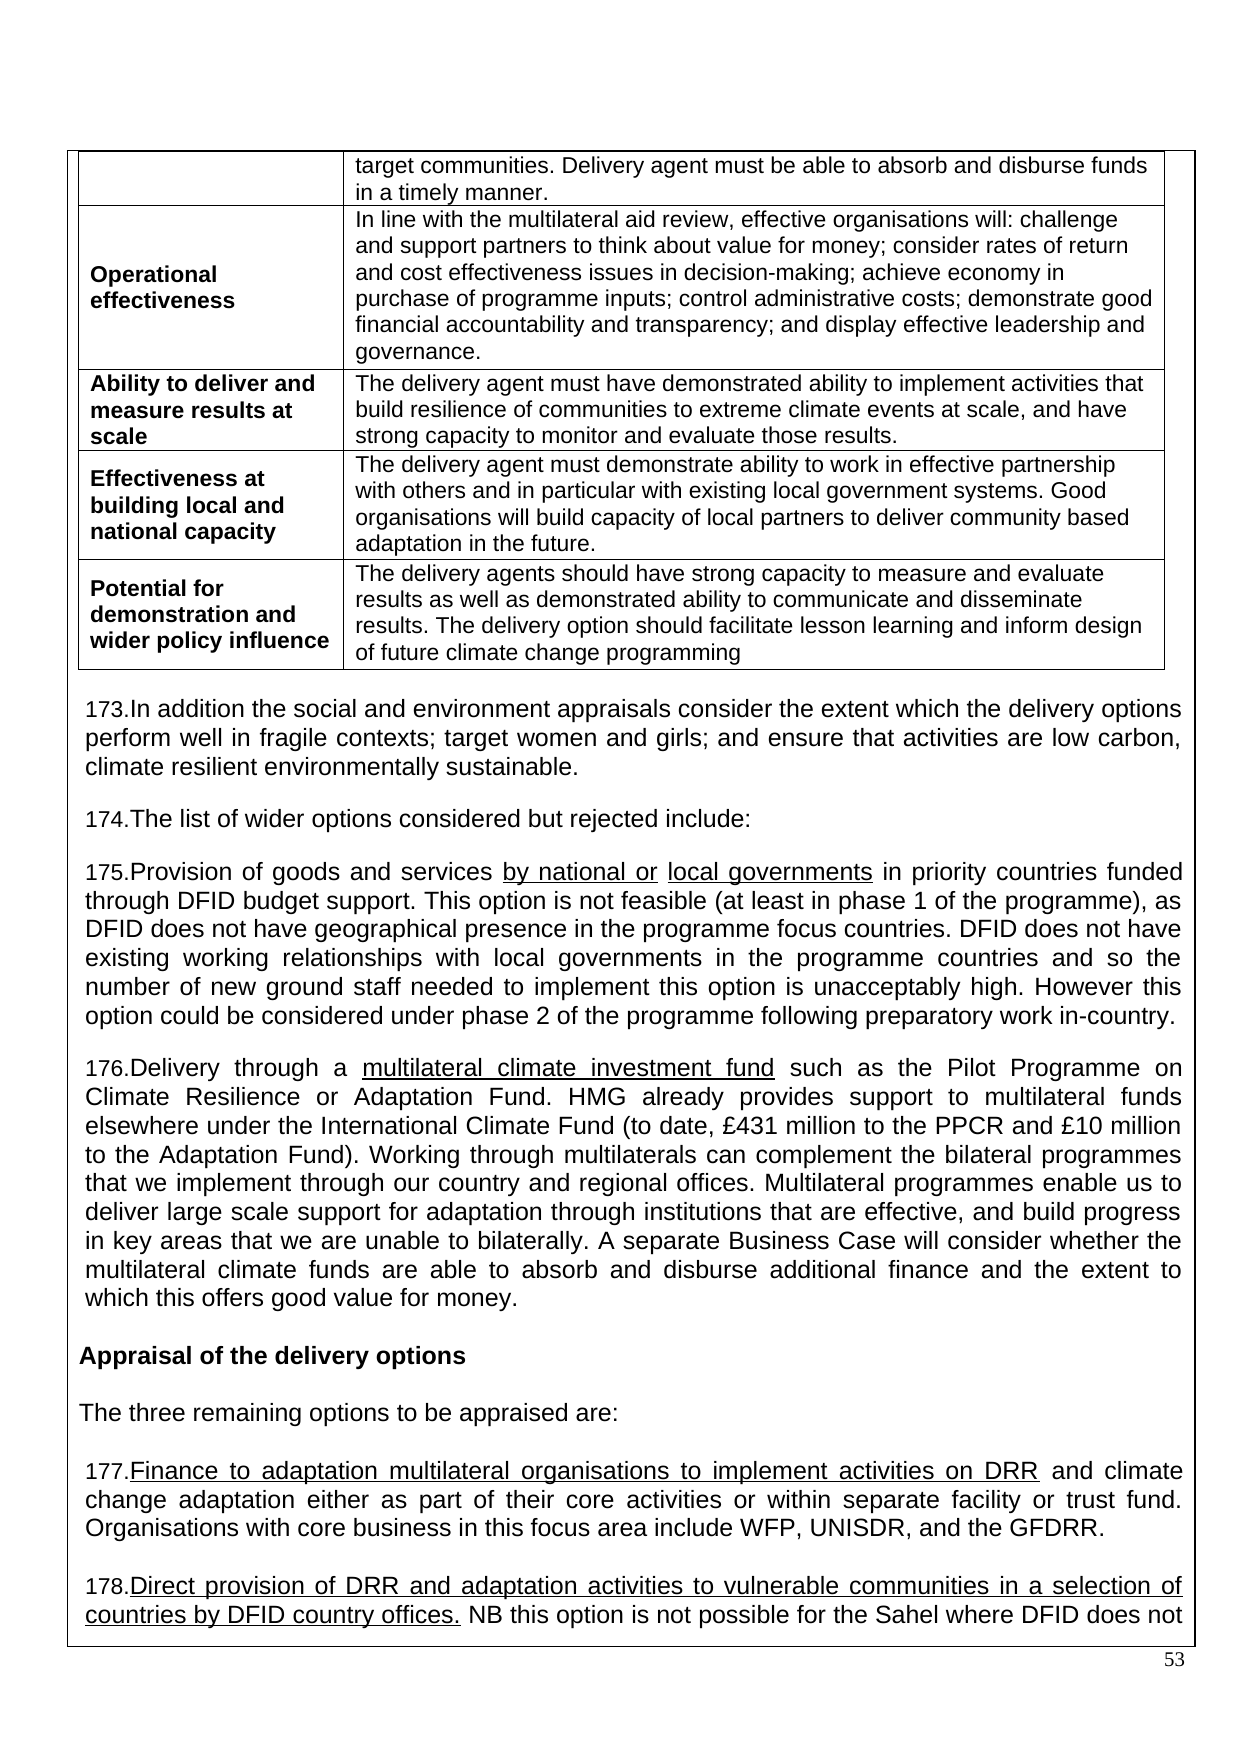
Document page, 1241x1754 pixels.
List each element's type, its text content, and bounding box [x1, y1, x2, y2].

table_header B: The case for investing in DRR and adaptation There are two options Table 6: Investment Options Economic appraisal The Strategic Case made the economic case for government intervention to deal with the impacts of increased extreme weather and climate events on communities in developing countries. There are a number of different interventions that can be used to tackle the market and governance failures set out in the Strategic Case. To deliver public goods to communities, governments can provide goods and services such as small-scale buffer infrastructure, local early warning systems, community awareness raising and evacuation planning, crop diversification, and micro-insurance. To help poor and vulnerable groups in society build their resilience to deal with shocks governments can provide goods and services – or they can deliver social protection programmes such as cash transfers; asset transfers; employment guarantees; or social pensions. Governments can also seek to influence the broader patterns of economic development that can build resilience of the economy as a whole to extreme events. Where programmes work in a defined context, the usual approach to the economic appraisal is to present and compare the additional costs and additional benefits of the proposed set of activities, and subject these to sensitivity analyses. However, the BRACED programme proposes to support a range of projects in multiple contexts, many of which have not yet been designed and actual costs and benefits are uncertain. Therefore a comprehensive cost and benefit analysis (CBA) is neither possible nor proportional, and has not been undertaken. Instead the approach used to consider the costs and benefits of BRACED has been to identify the costs and benefits of community based adaptation and DRR from the literature and to provide CBA from comparable projects. This section makes the case for the effectiveness of the programme – the extent to which BRACED outputs will active the planned outcomes. It will also consider the costs and benefits of the counterfactual scenario – no further DFID support to community based adaptation and DRR. Option 1: Fund community based adaptation and DRR There is a substantial and growing body of evidence to suggest that the benefits of climate change adaptation and DRR exceed the costs. At a global level, Parry et al estimate that the mean cost of adaptation measures is $6 trillion. Even though adaptation does not remove all – or even most – of the impacts of climate change, it is clearly worthwhile, with a mean benefit of over $300 trillion, at a mean benefit to cost ratio of about 60 to 1 (Parry et al, 2009). It is more difficult to assess cost benefit ratios at a micro level. As Hallegatte et al (2013) has shown, net-present-value calculations (discounted total benefits minus discounted total costs) break down in the presence of uncertainty about which climate projections will play out in practice. Small changes in the ‘without programme’ climate scenario have a big impact on the expected benefits of the programme being appraised. It is also difficult to quantify the benefits of adaptation and DRR activities. The impacts of climate change can play out over very long time periods, meaning that programme benefits need to be evaluated a long time into the future. What is more, ‘resilience’ is context specific and can mean different things to different communities - is therefore often difficult to place a monetary value on the benefits of interventions that aim to build resilience to climate extremes. This programme will work at the micro level in a range of countries and contexts to scale up responses to climate change that are specific to the risks identified in those communities, and will through components C and D work to strengthen the policy and institutional frameworks to sustain and replicate these interventions. This will be complemented by support to governments to develop macro strategies that build systematic resilience to shocks. As the specific grassroots interventions that this programme will implement are yet to be identified, this section reviews evidence from similar interventions in order to assess the extent to which they offer a positive rate of return. BRACED is also expected in its implementation to provide more details on the costs and benefits of DRR and adaptation interventions. This will include information on unit costs. This is important as the evidence in developing the assessment of VFM of DRR and adaptation interventions. Evidence review Despite the huge number of community-based adaptation programmes under implementation by governments, donors and NGOs; until recently the number of rigorous, experimental, and peer reviewed cost-benefit analyses for those projects was relatively small. Where evidence of benefit to cost ratios does exist, it is largely drawn from ex-post evaluation of projects. Two studies (DFID 2005 and Mechler 2005) reviewed the evidence base for benefit to cost ratios for community based adaptation and DRR in 2005. The DFID study concluded that, “research into the costs of natural disasters and the costs and benefits of DRR measures is not well developed, and much of the evidence is anecdotal. However, a number of bottom-up, or micro-economic assessments, of DRR measures have also been undertaken. These typically examine a proposed package of DRR measures for a specific area. Such studies have identified a wide range of DRR measures with positive benefit-cost ratios. The benefit-cost ratios are obviously heavily dependent upon local circumstances (for example construction cost, efficacy of DRR measure, value of assets and numbers of persons affected), but the studies demonstrate the potential for economically effective DRR measures in developing countries. This evidence strongly suggests that there can be positive economic returns from DRR measures, and that additional development benefits can be realised”. Mechler (2005) reviews the literature on the efficiency and net benefits of preventive disaster management measures in reducing and avoiding disaster impacts. The author finds that large returns to preventive measures have been found in studies appraising the potential benefits before implementation, or evaluating the actual benefits ex-post (a summary of the 11 studies reviewed is provided in the Annex A). Benefits to cost ratios were £2 for every £1 invested or higher. In a subsequent paper, Linnerooth-Bayer and Mechler (2008) updated this analysis and found that in many contexts every Euro invested in risk prevention returns roughly 2 to 4 Euros in terms of avoided or reduced disaster impacts on life, property, economy and environment. A literature review commissioned as part of this appraisal has identified a number of more recent studies - some of them from programmes operating to scale - that have provided stronger evidence of value for money with benefits greatly exceeding costs. These are summarised below, and an evidence rating is provided for each study. A DFID-funded project in Malawi supporting crop diversification, soil and water conservation, and provision of drought-resistant livestock, has yielded positive benefit cost ratios (calculated at a discount rate of 10%) between 24.30 and 37.32 depending on the underlying assumptions (Medium; small scale study but independent and controlled); The Chars Livelihoods Programme in Bangladesh has used community public works, to raise more than 100,000 homesteads on the riverine chars above the 1998 record flood levels. In addition it provides women (55,000 by 2010) with productive assets to reduce income poverty and strengthen further their resilience. A DFID study concluded that the plinths had a benefit to cost ratio of 4.3 to 1 and the assets 7.9 to 1. (Medium evidence). An independent, controlled, longitudinal study in four chars villages confirmed that the improvements made in the livelihoods of flood prone households continued over time. It identified additional qualitative benefits for women from the programme, including greater social inclusion, confidence and empowerment. (Strong evidence, independent and controlled); The DFID-funded Protracted Relief Programme in Zimbabwe has shown that small scale projects (for example conservation farming; seeds, fertilisers and small stock distribution; crop diversification) aimed at increasing food security have led to benefits outweighing costs by between 1.6 and 17.2 times depending on the intervention. The package of interventions resulted in an Internal Rate of Return of 44% (calculated using a discount rate of 12%). (Strong evidence; large scale and programme designed taking account of drought risk); The Risk to Resilience Study Team (2009) reviewed drought- and flood- risk reduction strategies in India, Nepal and Pakistan. The review shows that individual measures have positive BCRs (between 1 and 8.55) and in some cases well above those achieved through other common development investments (Strong evidence); Venton and Venton (2004) looked at two community-based projects in Bihar and Andhra in India, the former vulnerable to floods and the latter to both floods and droughts. The economic analysis shows benefit-cost ratios (BCR) (at 10% discount rate) of 3.76 and 13.38 respectively (Medium evidence; small-scale study). Box 7 reviews the evidence on the specific types of activity likely to be funded by the BRACED programme – these are early warning systems; community based risk reduction; social protection programmes; insurance; natural resource management; and infrastructure. The evidence allows us to conclude that the benefits of adopting a disaster risk reduction approach to build climate resilience exceed the costs in the vast majority of cases. Option 2: No further DFID support to community based adaptation and DRR The costs of not investing in community based adaptation and DRR are potentially very large. The World Bank Economics of Adaptation to Climate Change study estimates that the global costs of adapting to a 2-degree world between 2010 and 2050 to be in the region of $70 billion to $100 billion per year. Box 8: VFM review of activities similar to those in the BRACED programme The costs to HMG and to society that will result from climate extremes if there is no further intervention are threefold. First is the cost of wider investments failing due to extreme climate risk (opportunity costs). The second is the long-term impacts of a changed climate (higher temperatures, changes in total precipitation and rainfall patterns), which are likely to reduce crop yields for farmers unless adaptation measures are implemented, or disruption of other livelihood generating activities. These costs can worsen food security and increase hunger and malnutrition. The third is the actual cost of humanitarian response to extreme climate events when adaptation actions have not been undertaken to support the most vulnerable. On the third of these costs, there is strong evidence to suggest that investment in building the resilience of communities to cope with risk in disaster prone regions is more cost-effective than humanitarian response after the fact. The evidence from a recent DFID paper analysing the economics of early response measures in Kenya and Ethiopia clearly points to three conclusions: Early response is far more cost effective than late humanitarian response. In southern Ethiopia, with a beneficiary population of 2.8m, household level data suggest that early response could save between $662m and $1.3billion in a single event. A perceived risk in responding early is that humanitarian funds will be released incorrectly to situations that turn out not to be a disaster. However, these figures suggest that donors could mistakenly release funds two times in Kenya, and seven times in Ethiopia, before the cost is even equivalent to the cost of humanitarian aid in one event. Given uncertainty, the estimates presented in the paper suggest that while the cost of building resilience is comparatively high, the wider benefits of building resilience can significantly outweigh the costs, leading to the conclusion that investment in resilience is the best value for money. The cost of resilience would have to approach $200 per capita per year for 10 years (almost 50% higher than the figure assumed in this paper) before the modelled costs of resilience begin to approach the cost of humanitarian response. The paper concludes that early response and resilience building measures should be the overwhelming priority response to disasters. The findings in this study fully support an economic imperative for a shift to greater early response and resilience building. Whilst this study only uses a sample of two countries and should not be seen as globally representative, the experience from Kenya and Ethiopia suggests that early action can be very good value for money. Overall, the evidence presented is supportive of community-based adaptation and DRR activities that will encourage resilience building and early responses for disaster risk reduction. The case for investment in BRACED Component C The BRACED theory of change hypothesises that the programme will be achieve a transformational impact on resilience of poor people in vulnerable communities by learning lessons from what approaches work in what context; and using this evidence to influence policy making and development planning. BRACED Component C will generate, synthesise and communicate evidence on which interventions under components A and B work well (and less well). Box 9 looks at whether the benefits of programme component C are likely to outweigh its costs. Box 9: Benefits and Costs of BRACED knowledge and evidence component Climate and Environment Appraisal Table 7 summarises the climate change and environmental categories on whether to invest in DRR and climate change adaptation. The categories are defined as: Category A, high potential risk or high opportunity; B, medium or manageable or medium opportunity; C, low or no risk, or no opportunity; or D, core contribution to a multilateral organisation. Table 7: Climate change and environmental categories As the main objective of BRACED as set out in the strategic case is to build resilience to climate extremes and reduce and prevent disasters occurring the decision to invest in DRR and adaptation will have significant opportunities and benefits (Category A). The logframe has explicit climate change and environment indicators. A decision not to invest would forgo those opportunities and benefits and in the face of a worsening environment represent a significant risk – this option would therefore be category B. An important opportunity of BRACED is to bring together development and humanitarian interventions to address the environmental challenges of climate change, and to develop programmes and projects that meet both humanitarian, development and environment objectives by building resilience to climate extremes. More details on the opportunities BRACED presents and how to enhance these benefits is given in the Climate and Environment Assurance Note attached as Annex B. There are risks that some of the proposed activities and investments under BRACED may lead to maladaptive outcomes. For example some grants may fund include rural infrastructure. There is a risk that the ‘climate-proofing’ of these components may exclusively focus on making them physically able to withstand climate effects. These investments could potentially, for example, provide “incentives” for the most vulnerable to remain in locations that would be unviable in 20-30 years’ time according to current projections. This was an important issue identified by the Foresight Report on Migration and Environmental Change. For the Sahel specifically there is a risk that the resilience inherent in the ‘dis-equilibrium’ nature of the drylands environment is not recognised and externally imposed solutions such as intensive agriculture prove maladaptive. Conversely enhancing traditional livelihood strategies that are resilient to existing climate variability may not be sufficient alone in the face of future climate change, both scenarios would prove maladaptive. The individual projects supported by BRACED will need to work at scale in a truly integrated way, with each other and with the policy and institutional context, to enable consideration of complexities and trade-offs in complex socio-ecological systems to ensure they achieve maximum impact. By working at individual community level there is a risk of displaced environmental risks from one community to another, for example an activity to improve irrigation and water use could have an impact on water users downstream by increasing the amount of water taken out of the river. It could also have negative impacts on the wider ecosystem. This risk is more acute if individual projects don’t work with the national and subnational policy and institutional contexts – ensuring government buy-in at all levels. To address this consideration and mitigation of wider systemic climate and environment risks to the whole region or ecosystem in question will be included as criteria for grant selection. NGOs and NGO alliances will need to demonstrate an understanding of the policy and institutional context and have plans for addressing this. Many of the project level impacts can be avoided or reduced where these are identified and actions taken. However, as the projects that BRACED will support are still to be determined there is no definitive list of risks that can be identified at the outset. It will therefore be important when awarding grants that all proposals are subjected to a climate and environment appraisal. There will be a set of more generic risks, and opportunities, with BRACED on implementing the project and choice of activities. This would include limiting the travel associated with the project and ensuring that low carbon technologies are used, and that any interventions are energy efficient. There will also be an opportunity for BRACED to support climate compatible development approaches that deliver triple wins: adaptation, mitigation and development benefits. The option to fund DRR and adaptation is appraised as category B while there are risks these can be mitigated or avoided. The option not to fund implies continued and increasing climate risks to those communities and so is category B for risks. The option to fund provides significant environment and climate change opportunities and is category A. The option not to fund does not provide opportunities and is category C. More details on the potential risks and negative environmental impacts are given in the Climate and Environment Assurance Note (Annex B). Social and Gender Appraisal BRACED recognises the strong links between poverty, gender and vulnerability to climatic disasters. By focusing on the Sahel BRACED will provide significant funding to countries that are at the bottom of the human development index (HDI) and which suffer from chronic food insecurity. Other countries covered by BRACED will be DFID focus countries including fragile states that are highly prone to disasters. The focus of BRACED is building resilience to disasters. This will require a range of interventions to help people manage the risk of droughts, floods and cyclones. In parallel to these interventions there needs to be a renewed focus on addressing the fundamental causes of vulnerability. Of these, chronic poverty is the underlying driver of vulnerability across the Sahel and many other BRACED countries and is reinforced by huge gender disparities, insecurity and conflict, poor governance and lack of respect for human rights, inadequate health provision and lack of education, particularly for girls. All of these need to be addressed through policies and programmes on wealth creation, empowering women and girls and greater investments in education and health, including reproductive health. These are all important for building resilience and while not the focus of BRACED, nonetheless BRACED-funded projects will need to show how they relate to these wider set of issues and interventions. Furthermore, at a political level establishing good governance and building peace and stability across the Sahel and other fragile environments will be critical for long term resilience to climate disasters. One of the key issues for BRACED will be targeting within the selected countries. In order to do this effectively the selection criteria for potential BRACED-funded programmes will need to give high priority to social dimensions of vulnerability in addition to physical vulnerability. The following will be key requirements for selection: Gender. This needs to include a gendered approach to vulnerability analysis. While there is a consensus that women are more vulnerable to disasters than men, there is a need to understand the particularly vulnerabilities facing women and men in each context. Furthermore, BRACED will consider funding programmes specifically targeting women and girls. This will be critical for the Sahel where gender inequalities are also some of the highest in the world; in the 2011 Gender Inequality Index Chad ranked 145 out of 146, Niger 144 and Mali 143. Multi-dimensional analysis of vulnerability - In addition to gender there are other important social drivers of vulnerability including age and ethnicity which will require an understanding of the multi-dimensions of vulnerability. Social exclusion and marginalisation - In many countries covered by BRACED, including large parts of the Sahel, social exclusion and marginalisation have been major drivers of both conflict and vulnerability. Participatory methodologies - including participatory vulnerability analysis will be critical for both understanding vulnerability and designing effective interventions. BRACED funded projects will need to clearly demonstrate a strong track record and commitment to participatory approaches. Empowerment and accountability - BRACED will expect NGO partners to be involved in policy influencing, political economy analysis and empowering communities and local civil society groups to hold governments and donors to account for their policies and programmes on adaptation and disaster risk reduction. C. Appraisal of Delivery options Economic Appraisal Appraisal Section B shows that investments in community-based adaptation are very likely to have a positive rate of return. It also shows that costs to society and to HMG are likely to be higher in the without-programme scenario) than with the programme - because it is more expensive to respond and recover from extreme climate events than it is to build resilience ex ante. This section looks at a number of ways in which the BRACED programme could deliver its activities. A range of options to support community based adaptation and DRR to build resilience to climate extremes were considered. These were assessed against the following critical success criteria: Table 8: Critical Success Criteria In addition the social and environment appraisals consider the extent which the delivery options perform well in fragile contexts; target women and girls; and ensure that activities are low carbon, climate resilient environmentally sustainable. The list of wider options considered but rejected include: Provision of goods and services by national or local governments in priority countries funded through DFID budget support. This option is not feasible (at least in phase 1 of the programme), as DFID does not have geographical presence in the programme focus countries. DFID does not have existing working relationships with local governments in the programme countries and so the number of new ground staff needed to implement this option is unacceptably high. However this option could be considered under phase 2 of the programme following preparatory work in-country. Delivery through a multilateral climate investment fund such as the Pilot Programme on Climate Resilience or Adaptation Fund. HMG already provides support to multilateral funds elsewhere under the International Climate Fund (to date, £431 million to the PPCR and £10 million to the Adaptation Fund). Working through multilaterals can complement the bilateral programmes that we implement through our country and regional offices. Multilateral programmes enable us to deliver large scale support for adaptation through institutions that are effective, and build progress in key areas that we are unable to bilaterally. A separate Business Case will consider whether the multilateral climate funds are able to absorb and disburse additional finance and the extent to which this offers good value for money. Appraisal of the delivery options The three remaining options to be appraised are: Finance to adaptation multilateral organisations to implement activities on DRR and climate change adaptation either as part of their core activities or within separate facility or trust fund. Organisations with core business in this focus area include WFP, UNISDR, and the GFDRR. Direct provision of DRR and adaptation activities to vulnerable communities in a selection of countries by DFID country offices. NB this option is not possible for the Sahel where DFID does not have country offices. Direct support to civil society organisations their partners and to scale up their existing activities on DRR and climate change adaptation. Option 1: Finance to adaptation multilateral organisations How it would work Under this option DFID would transfer funds to a multilateral organisation that would deliver community based adaptation and DRR activities as part of its core activities or under a new programme window. Multilateral organisations with core business in this subject are the United Nations World Food Programme (WFP), the United Nations Office for Disaster Risk Reduction (UNISDR) and the Global Fund for Disaster Risk Reduction (GFDRR). The analysis of these three organisations draws heavily on the assessment made during the DFID Multilateral Aid Review 2011 as well as desk-based research using online resources (including the Australian Multilateral Aid Review). The World Food Programme is the world’s largest humanitarian organisation with two-thirds of its resources channelled through humanitarian interventions. Delivering food assistance, it also advocates globally for attention to hunger. It is entirely voluntarily funded and its scale of operation is driven in large part by fluctuating humanitarian need and funding. In 2009 its expenditure was US$ 4.2 billion; in 2010 it was US$ 3.8 billion. WFP receives no core funding: its administrative budget derives from a 7 per cent surcharge on programme funding. The vast bulk of WFP’s income is earmarked by donors to specific operations/purposes – only eight per cent is undirected multilateral. The United Nation’s International Strategy for Disaster Reduction (UNISDR) is a strategic framework, adopted by United Nations Member States in 2000, aiming to guide and co-ordinate the efforts of a wide range of partners to achieve substantive reduction in disaster losses and build resilient nations and communities as an essential condition for sustainable development. UNISDR’s main role includes co-ordination amongst UNISDR system partners, policy guidance, and provision of strategic information on disaster risk – and so it does not at present directly implement activities on the ground. Worldwide UNISDR has approximately 90 members of staff (which includes 48 in regional offices) and an overall annual budget of approximately US$ 28 million. The Global Fund for Disaster Risk Reduction (GFDRR) was established in 2006. It is a facility hosted by the World Bank and guided by a Consultative Group made up of donors, developing countries and international partners. The GFDRR Secretariat employs around 12 full-time staff at its Washington Headquarters, and relies on a network of World Bank and UNISDR staff to support its three ‘tracks’ of programming (global and regional level advocacy; technical and financial assistance to low and middle-income countries; and a disaster recovery fund). Its annual budget for 2010 was $131.5m. Estimated costs and benefits of the approach Table 9 sets out the costs of delivering the BRACED programme through a multilateral organisation. The analysis assumes that programme oversight would be managed by a core advisory team in DFID Policy Division, comprising an A1 Team Leader, A2 and A2L policy leads, and two grade B programme management staff. The multilateral body would deliver overall programme management, implementation, and monitoring and evaluation functions. Information on the proportion of the UNISDR and WFP budget that is spent on administrative and management costs was not readily available from Annual Reports (though a breakdown of expenditures by programme activity was provided in both it was not possible to disaggregate programme and management costs). According to the UNISDR Annual Report 2012, 57% of the organisation’s expenditure is on staff costs. This is to be expected from a knowledge-based institution that delivers its outputs through its staff. A World Bank evaluation of the GFDRR found that the administrative costs of the GFDRR Secretariat as a share of total expenditures administered by the Secretariat have declined steadily as the program has grown since 2006. At 11.3 percent in 2012, these are comparable to other technical assistance and investment programs that World Bank Independent Evaluation Group has reviewed. Through negotiation with multilateral organisations, we would aim to reduce this figure to 10% of programme budget to administration and management costs. Table 9: Cost estimates – Option 1 Finance to Adaptation Multilateral Organisation * Assumes one adviser makes 2 international trips per year at £2000 per trip ** FTE estimates based on DFID Unit Costs data Table 10 assesses the potential benefits of this delivery option against the critical success criteria. Table 10: Benefits estimates - Option 1 Finance to Adaptation Multilateral Organisation Scores: 1 = unsatisfactory; 2 = weak; 3 = satisfactory; 4 = strong This option scored poorly against feasibility, organisational effectiveness, and ability to deliver results at scale; however, it has good potential to work with partner governments and to influence wider policy-making. An overall score for the three institutions has been given against each criterion in table 10. This hides differences between the three institutions. Notably, the World Food Programme performs better against the criteria than the other two organisations. A more detailed consideration of the pros and cons of delivering BRACED through WFP is provided in Box 10. On balance we do not believe that it is feasible to deliver BRACED through WFP because the programme scope is beyond the mandate of the organisation. Broader advantages and risks of the approach A broader advantage of the multilateral option (not captured in Table 10) is the potential to leverage in additional finance from other donors. If the BRACED programme were to set up a new window or trust fund within an existing multilateral organisation, other donors and international organisations could be invited to contribute finance to the fund. A strong disadvantage of this option is the limited scope to build capacity and knowledge in DFID. Outsourcing the delivery of BRACED entirely to a third party could mean that the potential for lesson learning on effective management, implementation and delivery of community based adaptation and DRR activities is not maximised. Box 10: WFP as a potential partner for BRACED delivery Option 2: Direct provision of activities by DFID country offices How it would work This would require individual DFID Country Offices to design programmes of support to communities based around a risk assessment of climate impacts in country. Because DFID does not have Country Offices in all of the priority countries identified in the Strategic Case (for instance in the Sahel) this option would require DFID to deploy staff in new locations, based for example in an FCO office. In DFID Country Offices where we do have presence, this option would require new staff resource to design and manage the programmes, where these are additional to any existing programmes. There are no FCO or DFID offices in Mali, Mauritania, Burkina Faso or Chad; but an FCO office is in place in Senegal. DFID offices are based in Sierra Leone (also working with Liberia), Ghana, Nigeria, Sudan and South Sudan. Programme staff could potentially be based in one of these regional offices and implement activities from a distance. Estimated costs and benefits of the approach Table 11 estimates the costs of delivering BRACED directly through DFID offices. The analysis assumes that overall coordination and oversight would be managed by a core team in Policy Division. The Policy Division team would also directly manage the knowledge and evidence sharing programme component through support to results collection, design of strategic evaluations, synthesis of findings, communication and dissemination. Policy Division advisers would be required to travel to the programme countries for annual review and results collection activities. Design and implementation of programme activities would be managed by five Country Office teams (each comprising an A2 and B1D adviser) plus three new implementation teams developing activities in the Sahel; based in neighbouring Country Offices. Country Office staff would require budget for internal and regional travel in order to design, implement and monitor the programme activities. The estimated costs set out in Table 11 (approximately £15 million over four years, or 13% of total programme) are highly conservative. They do not include the costs of setting up new regional offices, or the administrative costs of running those offices. There will also be programme design costs as DFID advisers will need to assess climate risks in the contexts that they are working and design appropriate interventions from scratch. Table 11: Cost estimates – Option 2 Direct provision of activities by DFID country offices ** FTE estimates based on DFID Unit Costs data; overseas posts are assumed to cost £15,000 per annum more than UK posts (this is a conservative estimate based on DFID overseas allowances data and does not include accommodation costs) * 2 advisers make 3 international visits per year at £2000 per visit ** assumes that in each country 2 advisers make 1 visit per quarter at £500 each *** assumes that in each country 2 advisers make 1 visit per quarter at £2000 per trip Table 12 assesses the potential benefits of this delivery option against the critical success criteria. Table 12: Benefits estimates - Option 2 Direct provision of activities by DFID country offices Scores: 1 = unsatisfactory; 2 = weak; 3 = satisfactory; 4 = strong Broader advantages and risks of the approach This delivery option scored poorly against all of the critical success criteria on. In addition, this option limits potential to leverage in finance from other donors. One advantage of in-house delivery not captured in the analysis is the potential to build internal knowledge and capacity. There is strong potential for DFID staff to gain knowledge and experience in effective management, implementation and delivery of the programme activities. There would also be scope to produce original research outputs that draw on the evidence of what works well and less well across the range of programme contexts. Option 3: Direct support to civil society organisations their partners and to scale up their existing activities on DRR and climate change adaptation How it would work This option would provide grants to NGOs and their partners (local government, UN agencies and private sector) to scale up proven technologies and practices at grassroots level. Selected by a set of investment criteria, NGOs and their partners would be required to demonstrate ability to achieve results on the ground, to build local and national capacity, and to build evidence on what works well and less well on adaptation and DRR. In order that the BRACED programme is transformational – i.e. the whole of the programme is more than the sum of a collection of NGO programmes – NGOs would be required to demonstrate how their activities build resilience beyond just the target communities. There would need to be a strong independent research and evidence programme component to draw lessons across the suite of interventions and to influence local and national policy decision making. An evidence paper prepared for this Business Case shows that there is evidence of demand from NGOs to scale up community based adaptation and DRR activities. Consultations with a sample of international NGOs (including Action Aid, CAFOD, CARE International UK, Christian Aid, Concern Worldwide, Oxfam GB, Plan International, Practical Action, Save the Children, Tearfund, Water Aid and World Vision) and DFID regional advisors demonstrated evidence of a strong demand for support in the NGO resilience community for the scale-up of resilience-building initiatives in the Sahel and other DFID priority countries. NGO focal points provided details of current and planned resilience-building initiatives in Burkina Faso, Chad, Mali, Mauritania and Niger as well as Ethiopia, South Sudan, Sudan, Somalia, Kenya, Uganda, Tanzania, Mozambique, Nigeria, Malawi, Zimbabwe, Nepal, Burma, Pakistan, and Bangladesh. Financial, policy and institutional challenges of existing programmes were communicated and potential activities that could potentially be scaled-up through the BRACED programme shared. The evidence paper identified a financial gap of more than £378 million for resilience-building projects and programmes in the focal countries. Some of the above-mentioned partners have funding gaps in programmes or projects that are designed and ready for implementation. Moreover, some NGOs are implementing successful programmes in just one of the programme countries and could scale-up or strengthen activities in other countries, including across the Sahel. At the same time, there are also NGOs that are implementing relevant programmes elsewhere in Africa with learning strong enough to justify replication in countries in the Sahel. Many NGOs lack in-country presence but have a strong network of local partner organisations. Additional funding would likely lead to strengthened capacity among civil society organisations in the more isolated countries and a potential increased involvement of countries in regional programmes. Estimated costs and benefits of the approach The costs of delivery through NGOs would be similar to those for delivery through a multilateral organisation. Programme oversight would be managed by a core advisory team in DFID Policy Division, comprising an A1 Team Leader, A2 and A2L policy leads, and two grade B programme management staff. Overall management, implementation, monitoring and evaluation of programme activities would be delivered by NGOs. The knowledge and evidence component of the programme would be delivered either through a dedicated A2 adviser based in Policy Division, or it could be outsourced to an external supplier (such as a policy research institute, consultancy company or think tank). All NGOs are required to publish their Annual Report (including financial data) on their external websites. It is however quite difficult to determine what proportion of expenditure should be categorised as administrative and what is programme (staff costs for example are usually not disaggregated). Some NGOs do provide a breakdown of expenditure category: Oxfam report that 9% of budget is spent on administrative support and running costs (not inclusive of 7% fundraising costs) Practical Action report that only 1% of their budget is spent on administrative costs, though this does not include 10% of budget expended on ‘consultancy and publishing’ and 12% on ‘fundraising’ Save the Children International report that 8% of all expenditures are for administration (not inclusive of 12% fundraising costs) We assume that through negotiation with multilateral NGOs this delivery option would allocate up to 10% of programme budget to administration and management costs. Table 13: Cost estimates – Option 3 Finance to NGOs and Partners * Assumes one adviser makes 2 international trips per year at £2000 per trip ** FTE estimates based on DFID Unit Costs data Table 14 assesses the potential benefits of this delivery option against the critical success criteria. Table 14: Benefits estimates - Option 3 direct support to civil society organisations Scores: 1 = unsatisfactory; 2 = weak; 3 = satisfactory; 4 = strong Broader advantages and risks of the approach This delivery option scored well against the critical success criteria, but performance of individual NGOs and their partners may be varied. Good performance will be heavily dependent on effective design of the proposal selection criteria – which should strongly reflect critical success criteria examined here. As set out in the DFID Civil Society Portfolio Review, a strong advantage of delivery through civil society organisations is their ability to deliver services in fragile and conflict affected environments such as the Sahel countries. DFID is on target to spend 30% of official Overseas Development Assistance - approximately £3.4 billion - in fragile states by 2015. A recent IDC inquiry found that DFID was right to increase aid to fragile and conflict-affected states, such as Rwanda and Democratic Republic of Congo (DRC), but it must be prepared to suspend or even cancel a programme if a government flouts agreements or refuses to engage in efforts to increase transparency and accountability. Working with civil society is a way of diversifying the delivery of aid on the ground, reducing the risk of having to stop aid completely, as is the case currently in Rwanda. NGOs will have a range of results reporting and evaluation systems in place and the risk in this delivery option is that reporting will be varied in quality. A meta-evaluation produced by DFID 2011 noted weaknesses in planning, measurement and monitoring of results, and evaluation. The 2010 civil society Portfolio Review also highlighted that it was clear through consultation with NGO partners that they felt they had fallen short on a focus on measuring outcomes and struggled to articulate their value added. However, since the publication of the 2010 Portfolio Review there has been a step change in what is expected from partners in terms of conceptualising and planning. Many organisations now undertake beneficiary monitoring; for example CAFOD and Action Aid have participatory approaches at the core of their M&E processes and routinely gather feedback from beneficiaries. To mitigate this risk there will need to be a strong focus during programme design on harmonisation and quality of results monitoring and evaluation. Summary comparison of delivery options and recommendation Table 15 sets out a multi-criteria analysis for the BRACED delivery options based on the analysis provided above. Each option has been allocated a cost “score” from 1 to 3, with 1 being the lowest cost option and 3 being the most expensive option. Since options 1 and 3 are expected to have similar costs, they both score 2. Each option has been allocated a benefits score, which are weighted according to the relative importance of the criteria. Table 15: Multi-criteria analysis – BRACED delivery options * Benefit scores: 1 = unsatisfactory; 2 = weak; 3 = satisfactory; 4 = strong ** Cost scores: The options are ranked from 1 to 3, with 1 being the lowest cost option as 3 being the most expensive option, *** The benefit cost ratio has no cardinal significance but should be considered relative to the other options. Higher benefit cost ratios are associated with good performance. Option 3 (direct support to civil society organisations to scale up their existing activities on DRR and climate change adaptation) is the best performing option. Though it scored the same as option 1 on cost it scored very well against all of the benefits criteria relative to the other options. The benefit-cost ratios presented should not be treated with any cardinal significance here (they do not describe the return from £1 of investment) but they can be used to compare success across options. Option 3 has the highest benefit to cost ratio and so is the recommended option. Delivery options for BRACED Component C BRACED Component C will generate, synthesise and communicate evidence on which interventions under components A and B work well (and less well). Box 9 considered whether the benefits of programme component C are likely to outweigh its costs and concluded that the benefits of those activities are likely to be large relative to the costs. Box 11 considers delivery options for this component of the programme. Box 11: Delivery options for BRACED knowledge and evidence component D. Appraisal of Management options Appraisal Section B showed that investments in community-based adaptation are very likely to have a positive rate of return and that the costs to society and to HMG are likely to be higher in the without-programme scenario (the counterfactual) than with the programme. Section C considered at a number of ways in which the BRACED programme could deliver its activities. Delivery through NGOs is the recommended option. This section considers economy - how to purchase inputs at the best quality and price. What management functions are required? Table 16 outlines the management functions required of the programme. Table 16: BRACED management functions In this section we consider the best way to manage the delivery agent. Management options are given in Table 17. The critical success criteria against which we will assess the benefits of these options are set out in Table 18. As the functions largely concern management of the grants components of BRACED (i.e. A and B), and making links with the knowledge component (C), the estimated costs are given as a proportion of components A and B only (£100m). Table 17: Management Options Table 18: Critical Success Criteria Appraisal of the management options Option 1: Management by NGO consortium How it would work Under this option DFID would invite bids from NGO consortia to manage the implementation of components A and B of the BRACED programme. The evidence review conducted for this Business Case found no evidence of NGO consortia operating at such large scale. Estimated costs and benefits of the approach Table 19: Benefits estimates of management option 1 – NGO consortium Scores: 1 = unsatisfactory; 2 = weak; 3 = satisfactory; 4 = strong Table 20: Cost estimates of management option 1 – NGO consortium Option 2: Management by third party external management agent How it would work Under this option a management agent would be selected following competitive bids to manage the fund. The chosen management agent may be drawn either from the not-for-profit or fully commercial companies or consultancy groups. The DFID South Asia Climate Resilience Alliance (SACRA) Programme is an example of management by a third party management agent from the not-for-profit sector (International Institute for Environment and Development IIED). The Global Poverty Action Fund (GPAF) management solution, discussed in Box 14 under option 5 below, is another example of using an external manager. Box 12 Estimated costs and benefits of the approach Table 21: Benefit estimates of management option 2 – third party external agent Scores: 1 = unsatisfactory; 2 = weak; 3 = satisfactory; 4 = strong Table 22: Cost estimates of management option 2 –third party external agent Option 3: Management by international organisation How it would work Under this option, an international organisation such as GFDRR, UNISDR or WFP would be invited to manage grants to NGOs and partners. Any DFID contribution to this would probably take the form of a Trust Fund. An example of an international agency as Fund Administrator is the DFID Adaptation for Smallholder Agriculture Programme (ASAP), managed by IFAD. Box 13 Estimated costs and benefits of the approach Table 23: Benefits estimates of management option 3 – international organisation Scores: 1 = unsatisfactory; 2 = weak; 3 = satisfactory; 4 = strong Table 24: Cost estimates of management option 3 – international organisation Option 4: Management in-house How it would work Under this option DFID would recruit a new project management unit. Due mainly to manpower constraints, DFID has been reducing its direct management activities in recent years and it would require very strong evidence in order to adopt this approach for BRACED. Estimated costs and benefits of the approach Table 25: Benefits estimates of management option 4 – in house Scores: 1 = unsatisfactory; 2 = weak; 3 = satisfactory; 4 = strong Table 26: Cost estimates of management option 4 – in house Option 5: Hybrid management option How it would work Under this option the strategic oversight management functions identified in table 19 would be implemented in house by DFID advisers, whilst the fund administrative function would be contracted to an external management agent (as per option 2). The DFID Global Poverty Action Fund (GPAF) programme combines strong DFID oversight, an independent advisory panel, day-to-day management by an external agent, and specific functions (monitoring and evaluation and due diligence) delegated to two further external agents. Table 27: Benefits estimates of management option 5 – hybrid option Scores: 1 = unsatisfactory; 2 = weak; 3 = satisfactory; 4 = strong Table 28: Cost estimates of management option 4 – hybrid option Summary comparison of management options and recommendation Table 29 sets out a multi-criteria analysis for the BRACED management options based on the analysis provided above. Each option has been allocated a cost “score” from 1 to 5, with 1 being the lowest cost option and 5 being the most expensive option. Since options 2 and 5 are expected to have similar costs, they both score 3. Each option has been allocated a benefits score, which are weighted according to the relative importance of the criteria. Option 5 (strategic oversight by DFID plus fund administration by and external management agent) is the best performing option. Though it scored the same as option 2 on cost it scored very well against all of the benefits criteria relative to the other options. The benefit-cost ratios presented should not be treated with any cardinal significance here (they do not describe the return from £1 of investment) but they can be used to compare success across options. Option 5 has the highest benefit to cost ratio and so is the recommended option. Table 29: Multi-criteria analysis – BRACED management options * Benefit scores: 1 = unsatisfactory; 2 = weak; 3 = satisfactory; 4 = strong ** Cost scores: The options are ranked from 1 to 5, with 1 being the lowest cost option as 5 being the most expensive option. *** The benefit cost ratio has no cardinal significance but should be considered relative to the other options. Higher benefit cost ratios are associated with good performance. E. Summary of appraisal recommendations In line with the “3 E’s Framework” as set out in DFID’s Approach to Value for Money, this appraisal considered three questions and associated sets of options. Appraisal section B concluded that the benefits of investing in DRR and community based adaptation will outweigh the costs. It also showed that the costs of early actions to build resilience are much lower than those associated with ex-ante responses. Appraisal section C considered delivery options for BRACED. The recommendation is delivery through an NGO led consortia for programmes A and B, and delivery by an independent agency for component C Appraisal section D considered VFM of different management arrangements for the BRACED programme. The recommendation is that strategic oversight functions be carried out in-house by a dedicated advisory team in DFID, with fund administration functions contracted out to a third party management agent. The recommendations from the appraisal case are summarised in figure 3. Figure 3: Structure of the BRACED programme based on appraisal case recommendations [68, 151, 1194, 1646]
table_cell The delivery agent must demonstrate ability to work in effective partnership with others and in particular with existing local government systems. Good organisations will build capacity of local partners to deliver community based adaptation in the future. [344, 451, 1164, 559]
table_cell Operational effectiveness [79, 206, 343, 369]
table_cell In line with the multilateral aid review, effective organisations will: challenge and support partners to think about value for money; consider rates of return and cost effectiveness issues in decision-making; achieve economy in purchase of programme inputs; control administrative costs; demonstrate good financial accountability and transparency; and display effective leadership and governance. [344, 206, 1164, 369]
table_cell The delivery agent must have demonstrated ability to implement activities that build resilience of communities to extreme climate events at scale, and have strong capacity to monitor and evaluate those results. [344, 370, 1164, 450]
table_cell Ability to deliver and measure results at scale [79, 370, 343, 450]
table_cell [79, 152, 343, 205]
table_cell The delivery agents should have strong capacity to measure and evaluate results as well as demonstrated ability to communicate and disseminate results. The delivery option should facilitate lesson learning and inform design of future climate change programming [344, 560, 1164, 669]
table_cell target communities. Delivery agent must be able to absorb and disburse funds in a timely manner. [344, 152, 1164, 205]
table_cell Effectiveness at building local and national capacity [79, 451, 343, 559]
table_cell Potential for demonstration and wider policy influence [79, 560, 343, 669]
